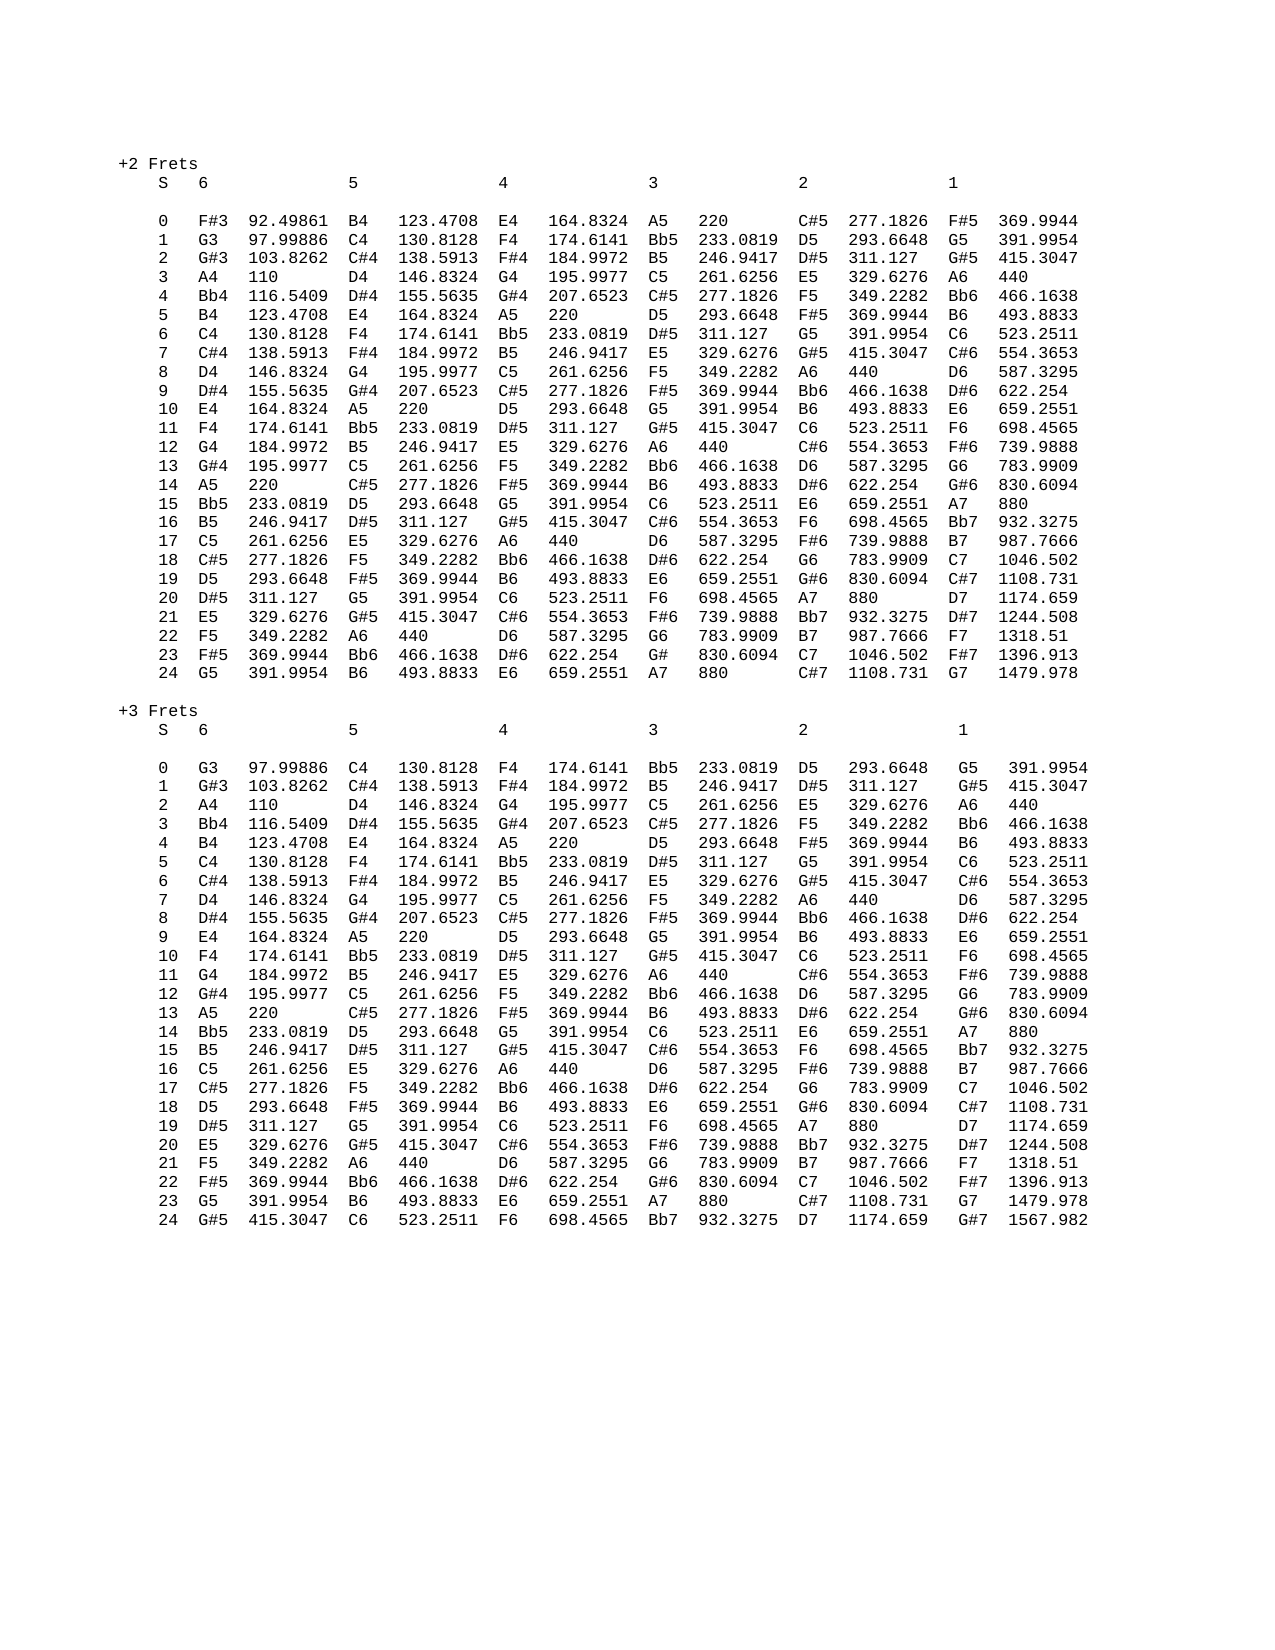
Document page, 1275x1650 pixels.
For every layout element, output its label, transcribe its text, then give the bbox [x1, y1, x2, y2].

text 8 D#4 155.5635 G#4 207.6523 C#5 277.1826 F#5 369.9944 Bb6 466.1638 D#6 622.254 [118, 910, 1157, 929]
text 9 D#4 155.5635 G#4 207.6523 C#5 277.1826 F#5 369.9944 Bb6 466.1638 D#6 622.254 [118, 382, 1157, 401]
text 16 C5 261.6256 E5 329.6276 A6 440 D6 587.3295 F#6 739.9888 B7 987.7666 [118, 1061, 1157, 1080]
text 23 F#5 369.9944 Bb6 466.1638 D#6 622.254 G# 830.6094 C7 1046.502 F#7 1396.913 [118, 646, 1157, 665]
text 0 G3 97.99886 C4 130.8128 F4 174.6141 Bb5 233.0819 D5 293.6648 G5 391.9954 [118, 759, 1157, 778]
text 21 F5 349.2282 A6 440 D6 587.3295 G6 783.9909 B7 987.7666 F7 1318.51 [118, 1155, 1157, 1174]
text 17 C5 261.6256 E5 329.6276 A6 440 D6 587.3295 F#6 739.9888 B7 987.7666 [118, 533, 1157, 552]
text 7 C#4 138.5913 F#4 184.9972 B5 246.9417 E5 329.6276 G#5 415.3047 C#6 554.3653 [118, 344, 1157, 363]
text 9 E4 164.8324 A5 220 D5 293.6648 G5 391.9954 B6 493.8833 E6 659.2551 [118, 929, 1157, 948]
text 22 F5 349.2282 A6 440 D6 587.3295 G6 783.9909 B7 987.7666 F7 1318.51 [118, 627, 1157, 646]
text 19 D5 293.6648 F#5 369.9944 B6 493.8833 E6 659.2551 G#6 830.6094 C#7 1108.731 [118, 571, 1157, 589]
text 10 E4 164.8324 A5 220 D5 293.6648 G5 391.9954 B6 493.8833 E6 659.2551 [118, 401, 1157, 420]
text 3 Bb4 116.5409 D#4 155.5635 G#4 207.6523 C#5 277.1826 F5 349.2282 Bb6 466.1638 [118, 816, 1157, 834]
text 7 D4 146.8324 G4 195.9977 C5 261.6256 F5 349.2282 A6 440 D6 587.3295 [118, 891, 1157, 910]
text 6 C#4 138.5913 F#4 184.9972 B5 246.9417 E5 329.6276 G#5 415.3047 C#6 554.3653 [118, 872, 1157, 891]
text 2 A4 110 D4 146.8324 G4 195.9977 C5 261.6256 E5 329.6276 A6 440 [118, 797, 1157, 816]
text 5 C4 130.8128 F4 174.6141 Bb5 233.0819 D#5 311.127 G5 391.9954 C6 523.2511 [118, 853, 1157, 872]
text 12 G#4 195.9977 C5 261.6256 F5 349.2282 Bb6 466.1638 D6 587.3295 G6 783.9909 [118, 985, 1157, 1004]
text 22 F#5 369.9944 Bb6 466.1638 D#6 622.254 G#6 830.6094 C7 1046.502 F#7 1396.913 [118, 1174, 1157, 1193]
text 14 Bb5 233.0819 D5 293.6648 G5 391.9954 C6 523.2511 E6 659.2551 A7 880 [118, 1023, 1157, 1042]
text 12 G4 184.9972 B5 246.9417 E5 329.6276 A6 440 C#6 554.3653 F#6 739.9888 [118, 439, 1157, 457]
text 0 F#3 92.49861 B4 123.4708 E4 164.8324 A5 220 C#5 277.1826 F#5 369.9944 [118, 212, 1157, 231]
text 23 G5 391.9954 B6 493.8833 E6 659.2551 A7 880 C#7 1108.731 G7 1479.978 [118, 1193, 1157, 1212]
text 18 D5 293.6648 F#5 369.9944 B6 493.8833 E6 659.2551 G#6 830.6094 C#7 1108.731 [118, 1098, 1157, 1117]
text 5 B4 123.4708 E4 164.8324 A5 220 D5 293.6648 F#5 369.9944 B6 493.8833 [118, 307, 1157, 326]
text 13 G#4 195.9977 C5 261.6256 F5 349.2282 Bb6 466.1638 D6 587.3295 G6 783.9909 [118, 457, 1157, 476]
text 2 G#3 103.8262 C#4 138.5913 F#4 184.9972 B5 246.9417 D#5 311.127 G#5 415.3047 [118, 250, 1157, 269]
text S 6 5 4 3 2 1 [118, 175, 1157, 193]
text +3 Frets [118, 703, 1157, 721]
text 24 G5 391.9954 B6 493.8833 E6 659.2551 A7 880 C#7 1108.731 G7 1479.978 [118, 665, 1157, 684]
text 4 Bb4 116.5409 D#4 155.5635 G#4 207.6523 C#5 277.1826 F5 349.2282 Bb6 466.1638 [118, 288, 1157, 307]
text 1 G#3 103.8262 C#4 138.5913 F#4 184.9972 B5 246.9417 D#5 311.127 G#5 415.3047 [118, 778, 1157, 797]
text 20 E5 329.6276 G#5 415.3047 C#6 554.3653 F#6 739.9888 Bb7 932.3275 D#7 1244.508 [118, 1136, 1157, 1155]
text 3 A4 110 D4 146.8324 G4 195.9977 C5 261.6256 E5 329.6276 A6 440 [118, 269, 1157, 288]
text 20 D#5 311.127 G5 391.9954 C6 523.2511 F6 698.4565 A7 880 D7 1174.659 [118, 589, 1157, 608]
text 11 G4 184.9972 B5 246.9417 E5 329.6276 A6 440 C#6 554.3653 F#6 739.9888 [118, 967, 1157, 985]
text 21 E5 329.6276 G#5 415.3047 C#6 554.3653 F#6 739.9888 Bb7 932.3275 D#7 1244.508 [118, 608, 1157, 627]
text 1 G3 97.99886 C4 130.8128 F4 174.6141 Bb5 233.0819 D5 293.6648 G5 391.9954 [118, 231, 1157, 250]
text 13 A5 220 C#5 277.1826 F#5 369.9944 B6 493.8833 D#6 622.254 G#6 830.6094 [118, 1004, 1157, 1023]
text 10 F4 174.6141 Bb5 233.0819 D#5 311.127 G#5 415.3047 C6 523.2511 F6 698.4565 [118, 948, 1157, 967]
text 14 A5 220 C#5 277.1826 F#5 369.9944 B6 493.8833 D#6 622.254 G#6 830.6094 [118, 476, 1157, 495]
text 18 C#5 277.1826 F5 349.2282 Bb6 466.1638 D#6 622.254 G6 783.9909 C7 1046.502 [118, 552, 1157, 571]
text 17 C#5 277.1826 F5 349.2282 Bb6 466.1638 D#6 622.254 G6 783.9909 C7 1046.502 [118, 1080, 1157, 1098]
text 8 D4 146.8324 G4 195.9977 C5 261.6256 F5 349.2282 A6 440 D6 587.3295 [118, 363, 1157, 382]
text 19 D#5 311.127 G5 391.9954 C6 523.2511 F6 698.4565 A7 880 D7 1174.659 [118, 1117, 1157, 1136]
text S 6 5 4 3 2 1 [118, 721, 1157, 740]
text 15 B5 246.9417 D#5 311.127 G#5 415.3047 C#6 554.3653 F6 698.4565 Bb7 932.3275 [118, 1042, 1157, 1061]
text 11 F4 174.6141 Bb5 233.0819 D#5 311.127 G#5 415.3047 C6 523.2511 F6 698.4565 [118, 420, 1157, 439]
text +2 Frets [118, 156, 1157, 175]
text 24 G#5 415.3047 C6 523.2511 F6 698.4565 Bb7 932.3275 D7 1174.659 G#7 1567.982 [118, 1212, 1157, 1231]
text 4 B4 123.4708 E4 164.8324 A5 220 D5 293.6648 F#5 369.9944 B6 493.8833 [118, 834, 1157, 853]
text 16 B5 246.9417 D#5 311.127 G#5 415.3047 C#6 554.3653 F6 698.4565 Bb7 932.3275 [118, 514, 1157, 533]
text 6 C4 130.8128 F4 174.6141 Bb5 233.0819 D#5 311.127 G5 391.9954 C6 523.2511 [118, 326, 1157, 344]
text 15 Bb5 233.0819 D5 293.6648 G5 391.9954 C6 523.2511 E6 659.2551 A7 880 [118, 495, 1157, 514]
